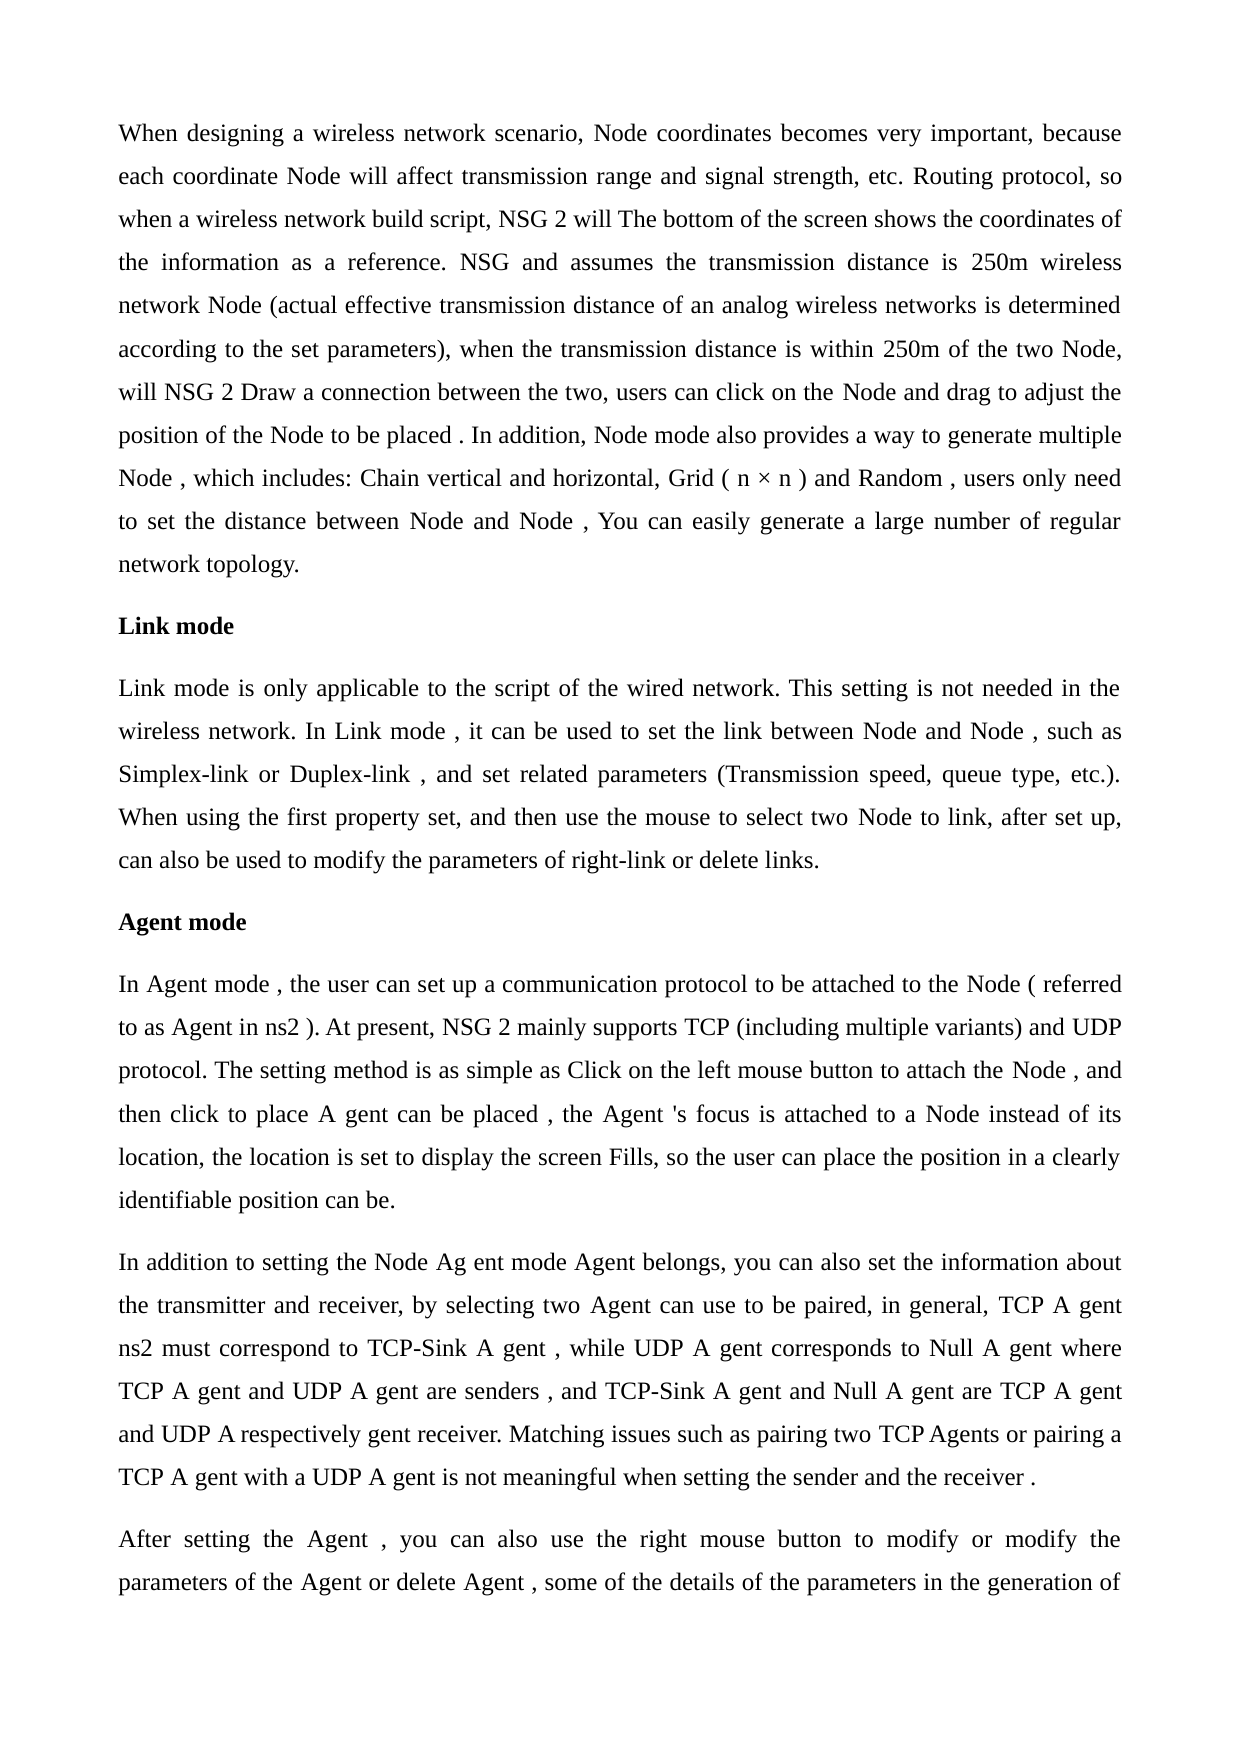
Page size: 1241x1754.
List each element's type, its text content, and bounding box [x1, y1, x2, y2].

text Link mode [118, 611, 1122, 640]
text In Agent mode , the user can set up a communication protocol to be attached to the Node ( referred to as Agent in ns2 ). At present, NSG 2 mainly supports TCP (including multiple variants) and UDP protocol. The setting method is as simple as Click on the left mouse button to attach the Node , and then click to place A gent can be placed , the Agent 's focus is attached to a Node instead of its location, the location is set to display the screen Fills, so the user can place the position in a clearly identifiable position can be. [118, 969, 1122, 1214]
text When designing a wireless network scenario, Node coordinates becomes very important, because each coordinate Node will affect transmission range and signal strength, etc. Routing protocol, so when a wireless network build script, NSG 2 will The bottom of the screen shows the coordinates of the information as a reference. NSG and assumes the transmission distance is 250m wireless network Node (actual effective transmission distance of an analog wireless networks is determined according to the set parameters), when the transmission distance is within 250m of the two Node, will NSG 2 Draw a connection between the two, users can click on the Node and drag to adjust the position of the Node to be placed . In addition, Node mode also provides a way to generate multiple Node , which includes: Chain vertical and horizontal, Grid ( n × n ) and Random , users only need to set the distance between Node and Node , You can easily generate a large number of regular network topology. [118, 118, 1122, 578]
text After setting the Agent , you can also use the right mouse button to modify or modify the parameters of the Agent or delete Agent , some of the details of the parameters in the generation of [118, 1524, 1122, 1596]
text Agent mode [118, 907, 1122, 936]
text Link mode is only applicable to the script of the wired network. This setting is not needed in the wireless network. In Link mode , it can be used to set the link between Node and Node , such as Simplex-link or Duplex-link , and set related parameters (Transmission speed, queue type, etc.). When using the first property set, and then use the mouse to select two Node to link, after set up, can also be used to modify the parameters of right-link or delete links. [118, 673, 1122, 874]
text In addition to setting the Node Ag ent mode Agent belongs, you can also set the information about the transmitter and receiver, by selecting two Agent can use to be paired, in general, TCP A gent ns2 must correspond to TCP-Sink A gent , while UDP A gent corresponds to Null A gent where TCP A gent and UDP A gent are senders , and TCP-Sink A gent and Null A gent are TCP A gent and UDP A respectively gent receiver. Matching issues such as pairing two TCP Agents or pairing a TCP A gent with a UDP A gent is not meaningful when setting the sender and the receiver . [118, 1247, 1122, 1491]
